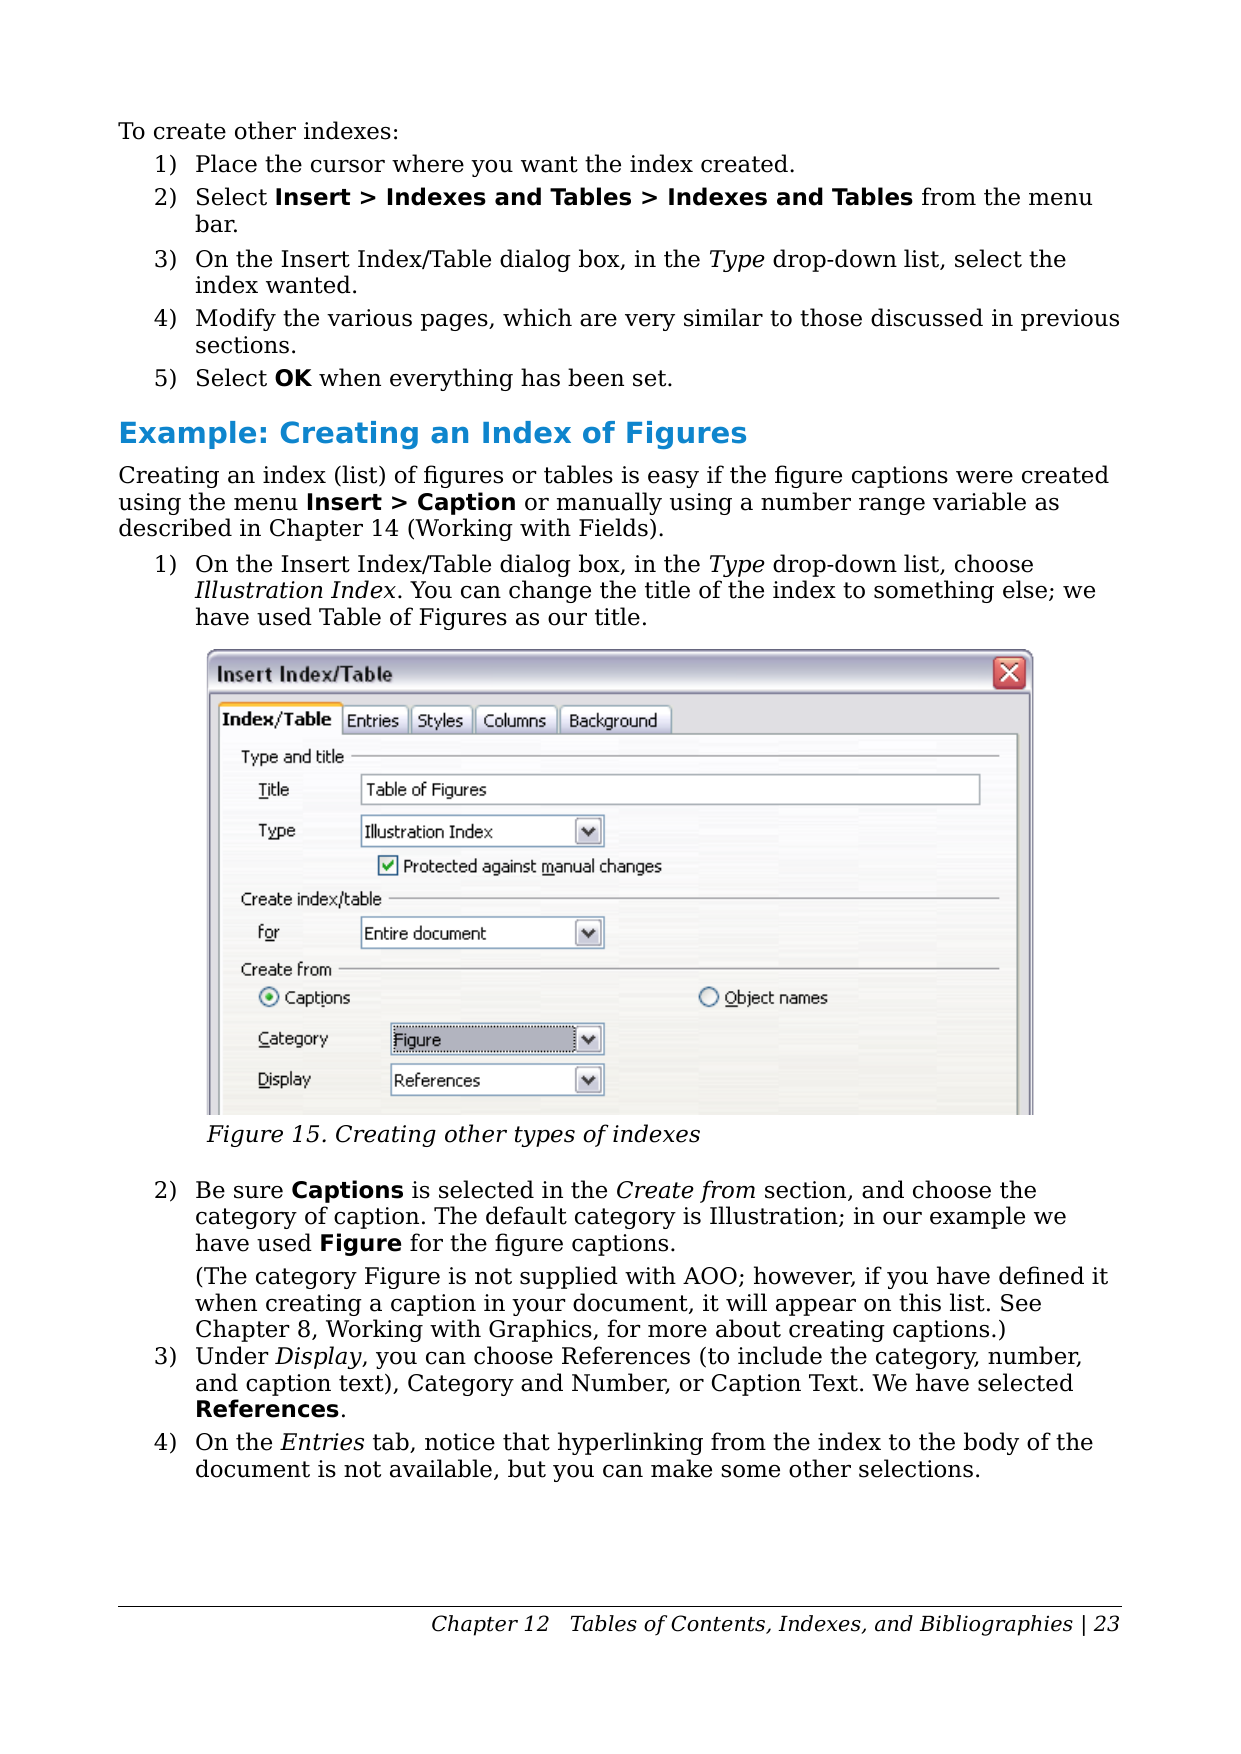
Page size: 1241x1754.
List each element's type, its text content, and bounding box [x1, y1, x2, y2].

list On the Insert Index/Table dialog box, in the Type drop-down list, select the index wanted. [177, 244, 1122, 299]
list (The category Figure is not supplied with AOO; however, if you have defined it when creating a caption in your document, it will appear on this list. See Chapter 8, Working with Graphics, for more about creating captions.) [195, 1263, 1122, 1343]
subtitle Example: Creating an Index of Figures [118, 416, 1122, 450]
list To create other indexes: [118, 118, 1122, 145]
text Figure 15. Creating other types of indexes [207, 1121, 1033, 1148]
list Place the cursor where you want the index created. [177, 151, 1122, 178]
list Select Insert > Indexes and Tables > Indexes and Tables from the menu bar. [177, 184, 1122, 237]
list Under Display, you can choose References (to include the category, number, and caption text), Category and Number, or Caption Text. We have selected References. [177, 1343, 1122, 1423]
picture [206, 649, 1034, 1115]
list Creating an index (list) of figures or tables is easy if the figure captions were created using the menu Insert > Caption or manually using a number range variable as described in Chapter 14 (Working with Fields). [118, 462, 1122, 542]
list Select OK when everything has been set. [177, 365, 1122, 392]
list Modify the various pages, which are very similar to those discussed in previous sections. [177, 305, 1122, 359]
list On the Insert Index/Table dialog box, in the Type drop-down list, choose Illustration Index. You can change the title of the index to something else; we have used Table of Figures as our title. [177, 549, 1122, 631]
list On the Entries tab, notice that hyperlinking from the index to the body of the document is not available, but you can make some other selections. [177, 1429, 1122, 1483]
list Be sure Captions is selected in the Create from section, and choose the category of caption. The default category is Illustration; in our example we have used Figure for the figure captions. [177, 1177, 1122, 1257]
